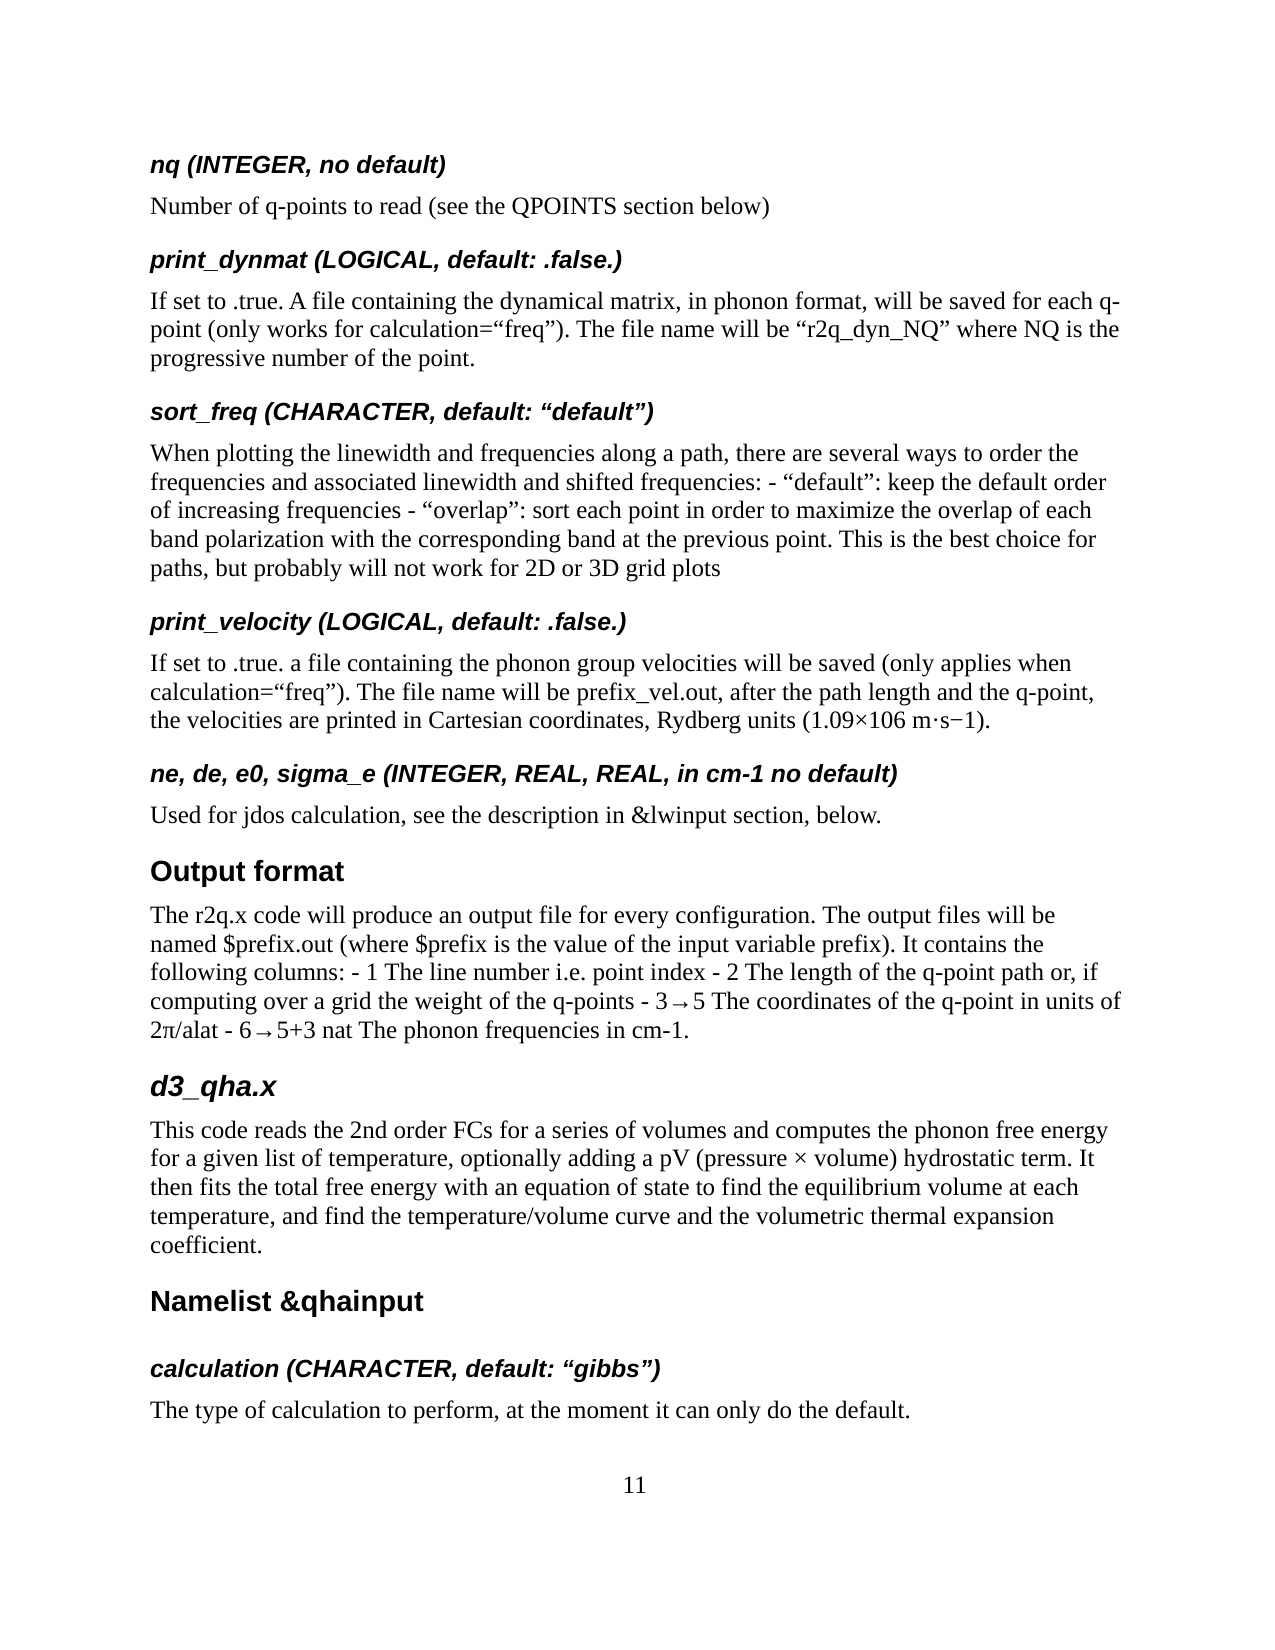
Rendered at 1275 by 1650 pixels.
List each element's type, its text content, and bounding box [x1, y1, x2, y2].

subtitle Namelist &qhainput [150, 1283, 1125, 1317]
subtitle sort_freq (CHARACTER, default: “default”) [150, 397, 1125, 426]
subtitle calculation (CHARACTER, default: “gibbs”) [150, 1354, 1125, 1383]
subtitle print_dynmat (LOGICAL, default: .false.) [150, 245, 1125, 273]
subtitle d3_qha.x [150, 1069, 1125, 1102]
text The r2q.x code will produce an output file for every configuration. The output files will be named $prefix.out (where $prefix is the value of the input variable prefix). It contains the following columns: - 1 The line number i.e. point index - 2 The length of the q-point path or, if computing over a grid the weight of the q-points - 3→5 The coordinates of the q-point in units of 2π/alat - 6→5+3 nat The phonon frequencies in cm-1. [150, 900, 1125, 1044]
text Used for jdos calculation, see the description in &lwinput section, below. [150, 800, 1125, 829]
subtitle ne, de, e0, sigma_e (INTEGER, REAL, REAL, in cm-1 no default) [150, 759, 1125, 788]
text If set to .true. A file containing the dynamical matrix, in phonon format, will be saved for each q-point (only works for calculation=“freq”). The file name will be “r2q_dyn_NQ” where NQ is the progressive number of the point. [150, 286, 1125, 372]
subtitle Output format [150, 854, 1125, 887]
text This code reads the 2nd order FCs for a series of volumes and computes the phonon free energy for a given list of temperature, optionally adding a pV (pressure × volume) hydrostatic term. It then fits the total free energy with an equation of state to find the equilibrium volume at each temperature, and find the temperature/volume curve and the volumetric thermal expansion coefficient. [150, 1115, 1125, 1258]
subtitle print_velocity (LOGICAL, default: .false.) [150, 607, 1125, 635]
subtitle nq (INTEGER, no default) [150, 150, 1125, 178]
text When plotting the linewidth and frequencies along a path, there are several ways to order the frequencies and associated linewidth and shifted frequencies: - “default”: keep the default order of increasing frequencies - “overlap”: sort each point in order to maximize the overlap of each band polarization with the corresponding band at the previous point. This is the best choice for paths, but probably will not work for 2D or 3D grid plots [150, 438, 1125, 582]
text The type of calculation to perform, at the moment it can only do the default. [150, 1396, 1125, 1424]
text Number of q-points to read (see the QPOINTS section below) [150, 191, 1125, 220]
text If set to .true. a file containing the phonon group velocities will be saved (only applies when calculation=“freq”). The file name will be prefix_vel.out, after the path length and the q-point, the velocities are printed in Cartesian coordinates, Rydberg units (1.09×106 m·s−1). [150, 648, 1125, 734]
